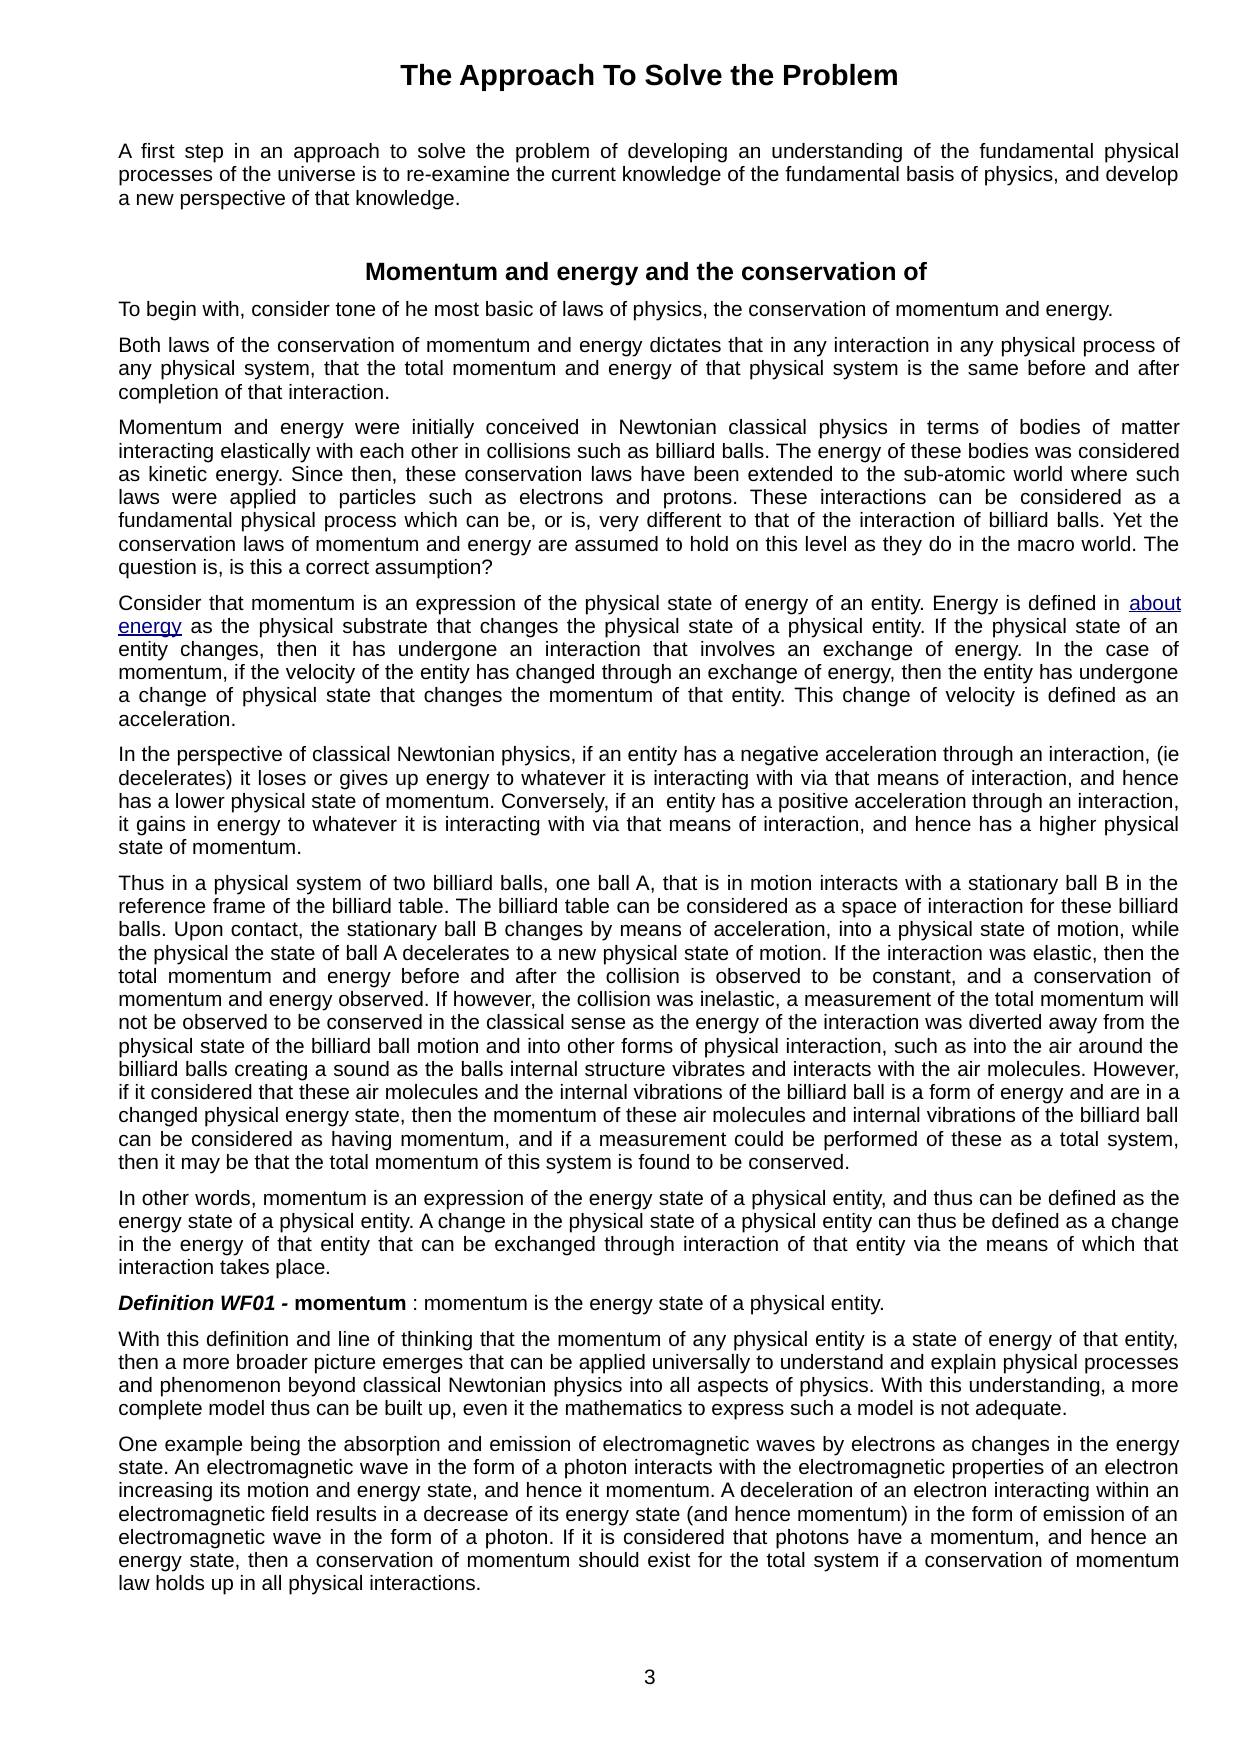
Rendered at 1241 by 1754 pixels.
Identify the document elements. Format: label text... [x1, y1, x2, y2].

text Consider that momentum is an expression of the physical state of energy of an entity. Energy is defined in about energy as the physical substrate that changes the physical state of a physical entity. If the physical state of an entity changes, then it has undergone an interaction that involves an exchange of energy. In the case of momentum, if the velocity of the entity has changed through an exchange of energy, then the entity has undergone a change of physical state that changes the momentum of that entity. This change of velocity is defined as an acceleration. [118, 591, 1181, 730]
text Both laws of the conservation of momentum and energy dictates that in any interaction in any physical process of any physical system, that the total momentum and energy of that physical system is the same before and after completion of that interaction. [118, 334, 1181, 403]
text In the perspective of classical Newtonian physics, if an entity has a negative acceleration through an interaction, (ie decelerates) it loses or gives up energy to whatever it is interacting with via that means of interaction, and hence has a lower physical state of momentum. Conversely, if an entity has a positive acceleration through an interaction, it gains in energy to whatever it is interacting with via that means of interaction, and hence has a higher physical state of momentum. [118, 743, 1181, 859]
text Thus in a physical system of two billiard balls, one ball A, that is in motion interacts with a stationary ball B in the reference frame of the billiard table. The billiard table can be considered as a space of interaction for these billiard balls. Upon contact, the stationary ball B changes by means of acceleration, into a physical state of motion, while the physical the state of ball A decelerates to a new physical state of motion. If the interaction was elastic, then the total momentum and energy before and after the collision is observed to be constant, and a conservation of momentum and energy observed. If however, the collision was inelastic, a measurement of the total momentum will not be observed to be conserved in the classical sense as the energy of the interaction was diverted away from the physical state of the billiard ball motion and into other forms of physical interaction, such as into the air around the billiard balls creating a sound as the balls internal structure vibrates and interacts with the air molecules. However, if it considered that these air molecules and the internal vibrations of the billiard ball is a form of energy and are in a changed physical energy state, then the momentum of these air molecules and internal vibrations of the billiard ball can be considered as having momentum, and if a measurement could be performed of these as a total system, then it may be that the total momentum of this system is found to be conserved. [118, 872, 1181, 1173]
text Momentum and energy and the conservation of [118, 258, 1181, 286]
text Momentum and energy were initially conceived in Newtonian classical physics in terms of bodies of matter interacting elastically with each other in collisions such as billiard balls. The energy of these bodies was considered as kinetic energy. Since then, these conservation laws have been extended to the sub-atomic world where such laws were applied to particles such as electrons and protons. These interactions can be considered as a fundamental physical process which can be, or is, very different to that of the interaction of billiard balls. Yet the conservation laws of momentum and energy are assumed to hold on this level as they do in the macro world. The question is, is this a correct assumption? [118, 416, 1181, 578]
text To begin with, consider tone of he most basic of laws of physics, the conservation of momentum and energy. [118, 298, 1181, 321]
subtitle The Approach To Solve the Problem [118, 59, 1181, 91]
text In other words, momentum is an expression of the energy state of a physical entity, and thus can be defined as the energy state of a physical entity. A change in the physical state of a physical entity can thus be defined as a change in the energy of that entity that can be exchanged through interaction of that entity via the means of which that interaction takes place. [118, 1186, 1181, 1279]
text One example being the absorption and emission of electromagnetic waves by electrons as changes in the energy state. An electromagnetic wave in the form of a photon interacts with the electromagnetic properties of an electron increasing its motion and energy state, and hence it momentum. A deceleration of an electron interacting within an electromagnetic field results in a decrease of its energy state (and hence momentum) in the form of emission of an electromagnetic wave in the form of a photon. If it is considered that photons have a momentum, and hence an energy state, then a conservation of momentum should exist for the total system if a conservation of momentum law holds up in all physical interactions. [118, 1433, 1181, 1595]
text With this definition and line of thinking that the momentum of any physical entity is a state of energy of that entity, then a more broader picture emerges that can be applied universally to understand and explain physical processes and phenomenon beyond classical Newtonian physics into all aspects of physics. With this understanding, a more complete model thus can be built up, even it the mathematics to express such a model is not adequate. [118, 1327, 1181, 1420]
text Definition WF01 - momentum : momentum is the energy state of a physical entity. [118, 1291, 1181, 1315]
text A first step in an approach to solve the problem of developing an understanding of the fundamental physical processes of the universe is to re-examine the current knowledge of the fundamental basis of physics, and develop a new perspective of that knowledge. [118, 140, 1181, 209]
